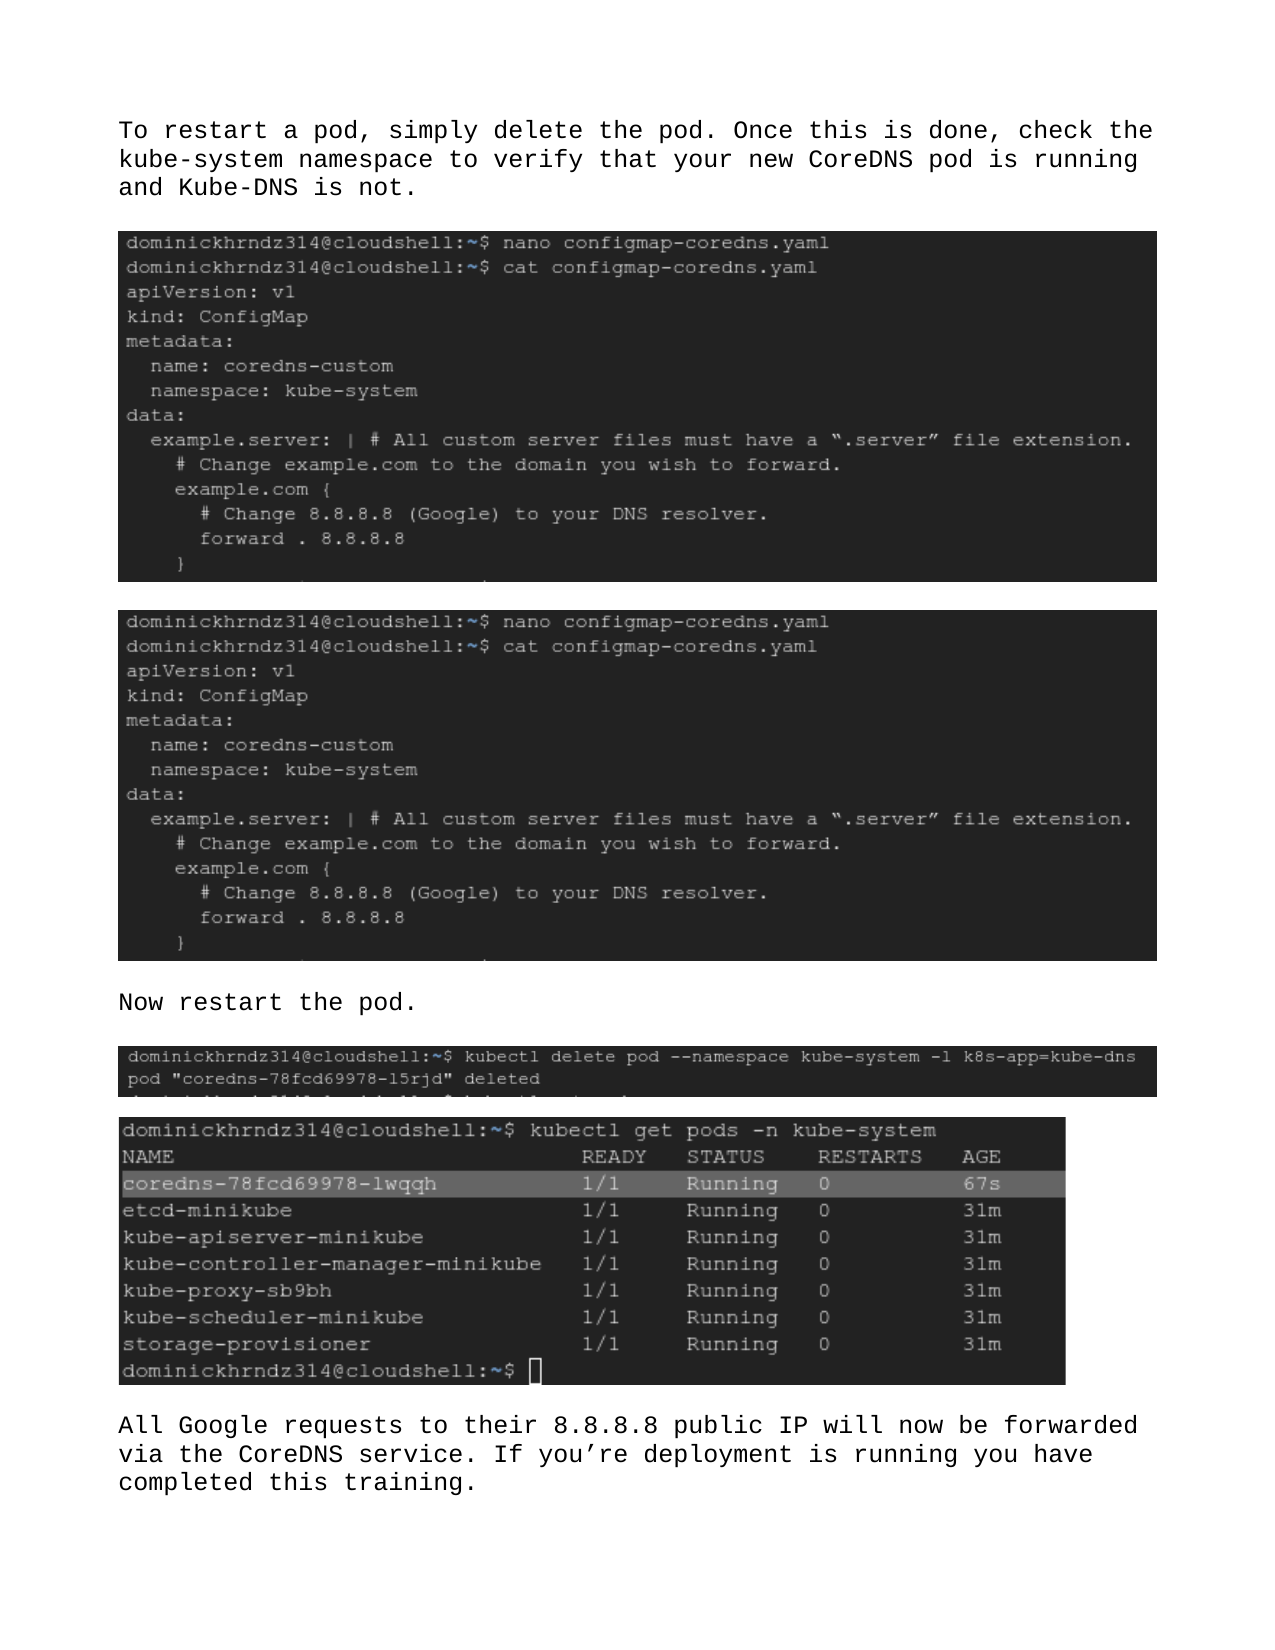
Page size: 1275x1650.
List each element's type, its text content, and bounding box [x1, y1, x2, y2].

text All Google requests to their 8.8.8.8 public IP will now be forwarded via the CoreDNS service. If you’re deployment is running you have completed this training. [118, 1413, 1157, 1498]
picture [118, 231, 1157, 582]
picture [118, 1117, 1066, 1385]
text Now restart the pod. [118, 989, 1157, 1017]
picture [118, 1046, 1157, 1097]
picture [118, 610, 1157, 961]
text To restart a pod, simply delete the pod. Once this is done, check the kube-system namespace to verify that your new CoreDNS pod is running and Kube-DNS is not. [118, 118, 1157, 203]
